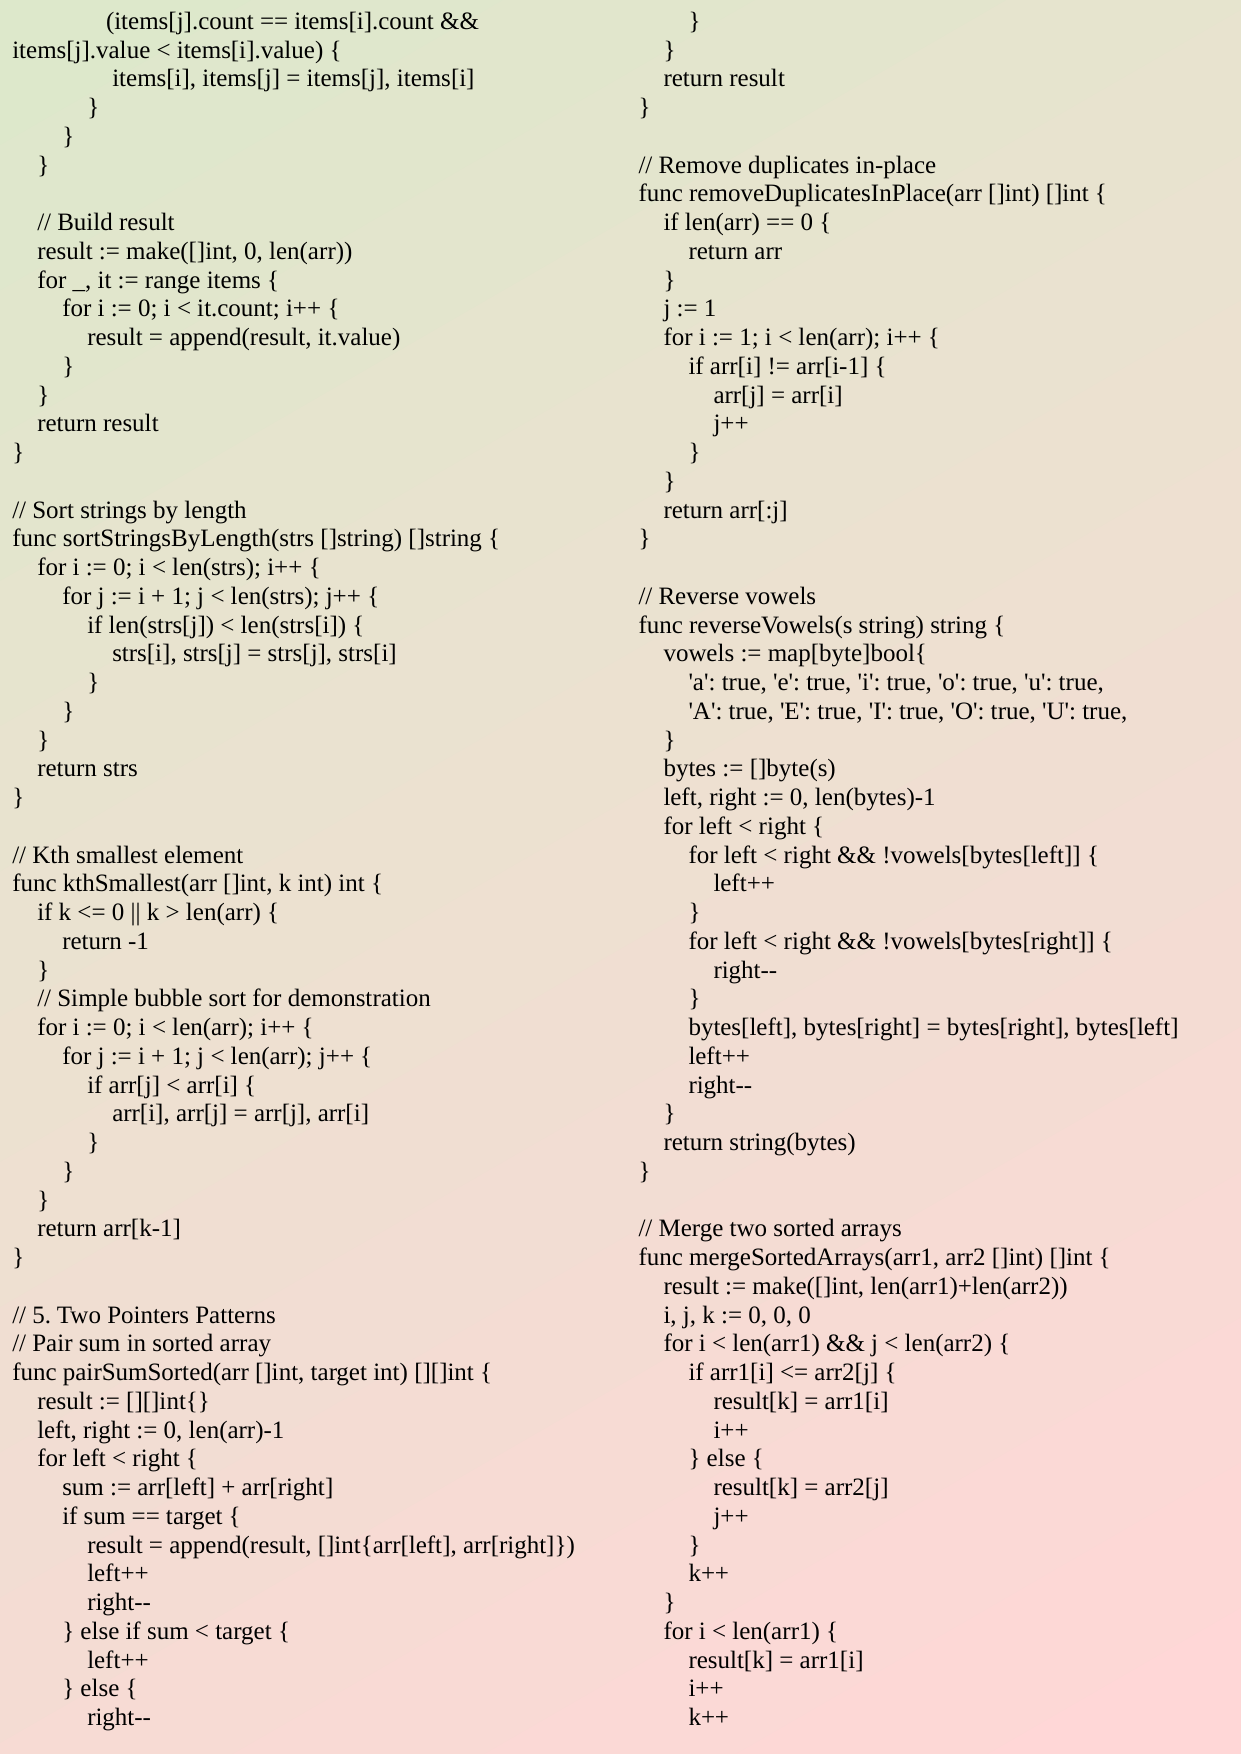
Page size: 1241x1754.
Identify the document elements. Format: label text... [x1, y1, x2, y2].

text } [638, 1587, 1234, 1616]
text } [638, 466, 1234, 495]
text func kthSmallest(arr []int, k int) int { [12, 868, 608, 897]
text if arr1[i] <= arr2[j] { [638, 1357, 1234, 1386]
text left++ [12, 1558, 608, 1587]
text return arr [638, 236, 1234, 265]
text items[i], items[j] = items[j], items[i] [12, 63, 608, 92]
text result[k] = arr2[j] [638, 1472, 1234, 1501]
text 'A': true, 'E': true, 'I': true, 'O': true, 'U': true, [638, 696, 1234, 725]
text bytes := []byte(s) [638, 753, 1234, 782]
text for j := i + 1; j < len(arr); j++ { [12, 1041, 608, 1070]
text for left < right { [638, 811, 1234, 840]
text return arr[k-1] [12, 1213, 608, 1242]
text i, j, k := 0, 0, 0 [638, 1300, 1234, 1328]
text } [12, 351, 608, 380]
text arr[i], arr[j] = arr[j], arr[i] [12, 1098, 608, 1127]
text } [638, 725, 1234, 753]
text } [638, 983, 1234, 1012]
text // Simple bubble sort for demonstration [12, 983, 608, 1012]
text if arr[j] < arr[i] { [12, 1070, 608, 1098]
text (items[j].count == items[i].count && items[j].value < items[i].value) { [12, 6, 608, 63]
text } [12, 1127, 608, 1156]
text result = append(result, it.value) [12, 322, 608, 351]
text } [638, 523, 1234, 552]
text for i := 0; i < len(arr); i++ { [12, 1012, 608, 1041]
text } [12, 667, 608, 696]
text for i < len(arr1) && j < len(arr2) { [638, 1328, 1234, 1357]
text right-- [638, 1070, 1234, 1098]
text return strs [12, 753, 608, 782]
text // Pair sum in sorted array [12, 1328, 608, 1357]
text vowels := map[byte]bool{ [638, 638, 1234, 667]
text for i < len(arr1) { [638, 1616, 1234, 1645]
text } [12, 1156, 608, 1185]
text // Build result [12, 207, 608, 236]
text for left < right { [12, 1443, 608, 1472]
text j++ [638, 1501, 1234, 1530]
text func reverseVowels(s string) string { [638, 610, 1234, 638]
text // Kth smallest element [12, 840, 608, 868]
text } [638, 6, 1234, 35]
text left++ [12, 1645, 608, 1673]
text result[k] = arr1[i] [638, 1645, 1234, 1673]
text func removeDuplicatesInPlace(arr []int) []int { [638, 178, 1234, 207]
text k++ [638, 1702, 1234, 1731]
text } [12, 437, 608, 466]
text } [12, 380, 608, 408]
text 'a': true, 'e': true, 'i': true, 'o': true, 'u': true, [638, 667, 1234, 696]
text for _, it := range items { [12, 265, 608, 293]
text if len(strs[j]) < len(strs[i]) { [12, 610, 608, 638]
text right-- [12, 1587, 608, 1616]
text left, right := 0, len(bytes)-1 [638, 782, 1234, 811]
text // Sort strings by length [12, 495, 608, 523]
text result := make([]int, len(arr1)+len(arr2)) [638, 1271, 1234, 1300]
text } else { [638, 1443, 1234, 1472]
text bytes[left], bytes[right] = bytes[right], bytes[left] [638, 1012, 1234, 1041]
text strs[i], strs[j] = strs[j], strs[i] [12, 638, 608, 667]
text } [638, 92, 1234, 121]
text left, right := 0, len(arr)-1 [12, 1415, 608, 1443]
text for left < right && !vowels[bytes[left]] { [638, 840, 1234, 868]
text } [12, 150, 608, 178]
text } [12, 92, 608, 121]
text return string(bytes) [638, 1127, 1234, 1156]
text for j := i + 1; j < len(strs); j++ { [12, 581, 608, 610]
text if k <= 0 || k > len(arr) { [12, 897, 608, 926]
text for left < right && !vowels[bytes[right]] { [638, 926, 1234, 955]
text } [638, 265, 1234, 293]
text } [638, 1156, 1234, 1185]
text i++ [638, 1673, 1234, 1702]
text } [12, 782, 608, 811]
text } [12, 1242, 608, 1271]
text right-- [638, 955, 1234, 983]
text } [638, 1098, 1234, 1127]
text sum := arr[left] + arr[right] [12, 1472, 608, 1501]
text right-- [12, 1702, 608, 1731]
text j++ [638, 408, 1234, 437]
text for i := 1; i < len(arr); i++ { [638, 322, 1234, 351]
text } [638, 1530, 1234, 1558]
text } [638, 897, 1234, 926]
text k++ [638, 1558, 1234, 1587]
text // 5. Two Pointers Patterns [12, 1300, 608, 1328]
text func mergeSortedArrays(arr1, arr2 []int) []int { [638, 1242, 1234, 1271]
text result := [][]int{} [12, 1386, 608, 1415]
text } else { [12, 1673, 608, 1702]
text // Reverse vowels [638, 581, 1234, 610]
text for i := 0; i < len(strs); i++ { [12, 552, 608, 581]
text left++ [638, 1041, 1234, 1070]
text if sum == target { [12, 1501, 608, 1530]
text } [12, 121, 608, 150]
text left++ [638, 868, 1234, 897]
text // Remove duplicates in-place [638, 150, 1234, 178]
text arr[j] = arr[i] [638, 380, 1234, 408]
text i++ [638, 1415, 1234, 1443]
text return -1 [12, 926, 608, 955]
text } [638, 437, 1234, 466]
text func sortStringsByLength(strs []string) []string { [12, 523, 608, 552]
text for i := 0; i < it.count; i++ { [12, 293, 608, 322]
text j := 1 [638, 293, 1234, 322]
text // Merge two sorted arrays [638, 1213, 1234, 1242]
text } [12, 725, 608, 753]
text } else if sum < target { [12, 1616, 608, 1645]
text } [12, 955, 608, 983]
text return arr[:j] [638, 495, 1234, 523]
text if len(arr) == 0 { [638, 207, 1234, 236]
text result[k] = arr1[i] [638, 1386, 1234, 1415]
text } [638, 35, 1234, 63]
text if arr[i] != arr[i-1] { [638, 351, 1234, 380]
text return result [12, 408, 608, 437]
text } [12, 696, 608, 725]
text result = append(result, []int{arr[left], arr[right]}) [12, 1530, 608, 1558]
text func pairSumSorted(arr []int, target int) [][]int { [12, 1357, 608, 1386]
text return result [638, 63, 1234, 92]
text } [12, 1185, 608, 1213]
text result := make([]int, 0, len(arr)) [12, 236, 608, 265]
